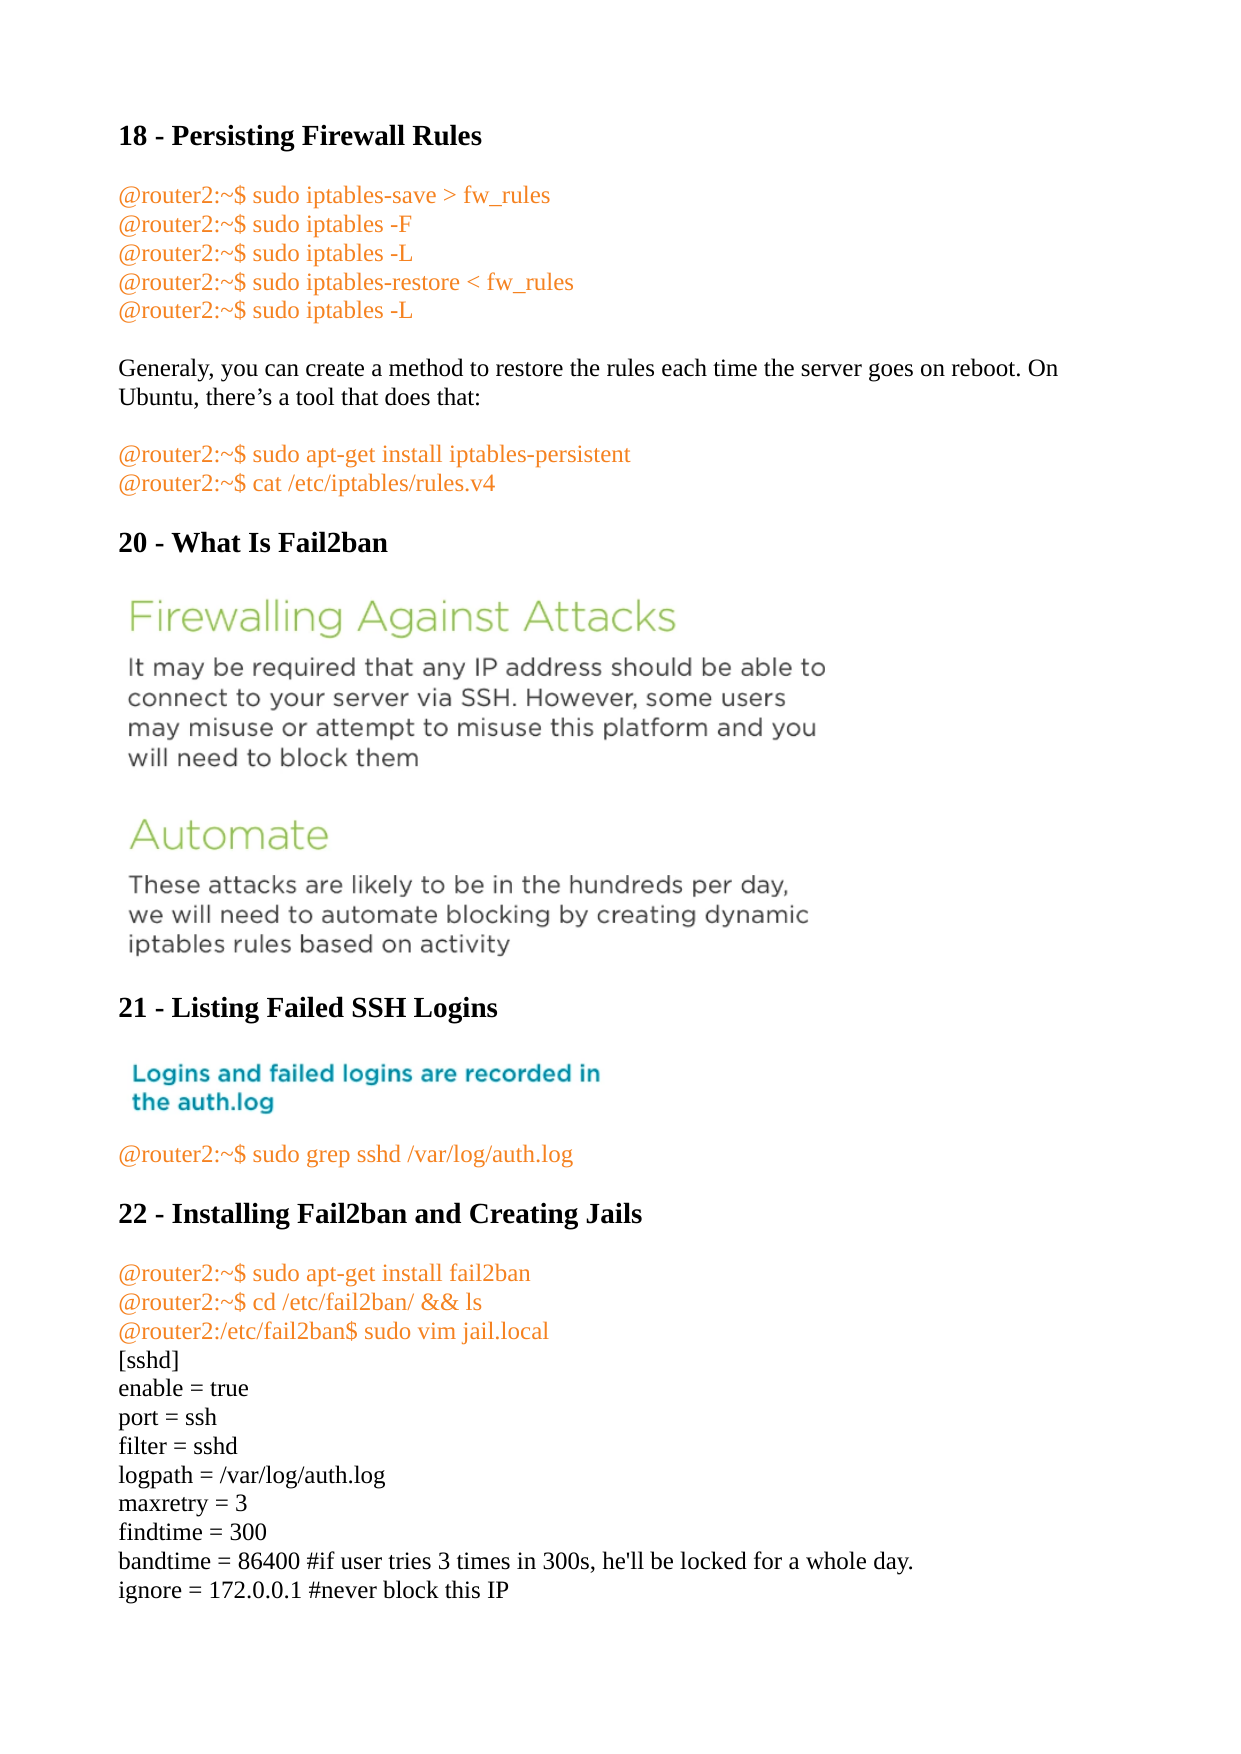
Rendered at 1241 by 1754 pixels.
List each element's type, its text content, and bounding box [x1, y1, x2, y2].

picture [120, 587, 848, 787]
text 18 - Persisting Firewall Rules [118, 118, 1122, 152]
text @router2:~$ sudo iptables -L [118, 238, 1122, 267]
text [sshd] [118, 1345, 1122, 1373]
text enable = true [118, 1373, 1122, 1402]
text bandtime = 86400 #if user tries 3 times in 300s, he'll be locked for a whole day. [118, 1546, 1122, 1575]
picture [116, 1052, 624, 1122]
text @router2:/etc/fail2ban$ sudo vim jail.local [118, 1316, 1122, 1345]
text filter = sshd [118, 1431, 1122, 1460]
text @router2:~$ cd /etc/fail2ban/ && ls [118, 1287, 1122, 1316]
text ignore = 172.0.0.1 #never block this IP [118, 1575, 1122, 1603]
text 20 - What Is Fail2ban [118, 525, 1122, 559]
text 22 - Installing Fail2ban and Creating Jails [118, 1196, 1122, 1230]
text @router2:~$ sudo apt-get install fail2ban [118, 1258, 1122, 1287]
text @router2:~$ sudo iptables-restore < fw_rules [118, 267, 1122, 295]
text Generaly, you can create a method to restore the rules each time the server goes on reboot. On Ubuntu, there’s a tool that does that: [118, 353, 1122, 410]
text logpath = /var/log/auth.log [118, 1460, 1122, 1488]
text @router2:~$ sudo iptables -L [118, 295, 1122, 324]
text maxretry = 3 [118, 1488, 1122, 1517]
text port = ssh [118, 1402, 1122, 1431]
text @router2:~$ sudo apt-get install iptables-persistent [118, 439, 1122, 468]
text @router2:~$ sudo grep sshd /var/log/auth.log [118, 1139, 1122, 1167]
text findtime = 300 [118, 1517, 1122, 1546]
picture [115, 808, 826, 973]
text 21 - Listing Failed SSH Logins [118, 990, 1122, 1024]
text @router2:~$ cat /etc/iptables/rules.v4 [118, 468, 1122, 497]
text @router2:~$ sudo iptables -F [118, 209, 1122, 238]
text @router2:~$ sudo iptables-save > fw_rules [118, 180, 1122, 209]
